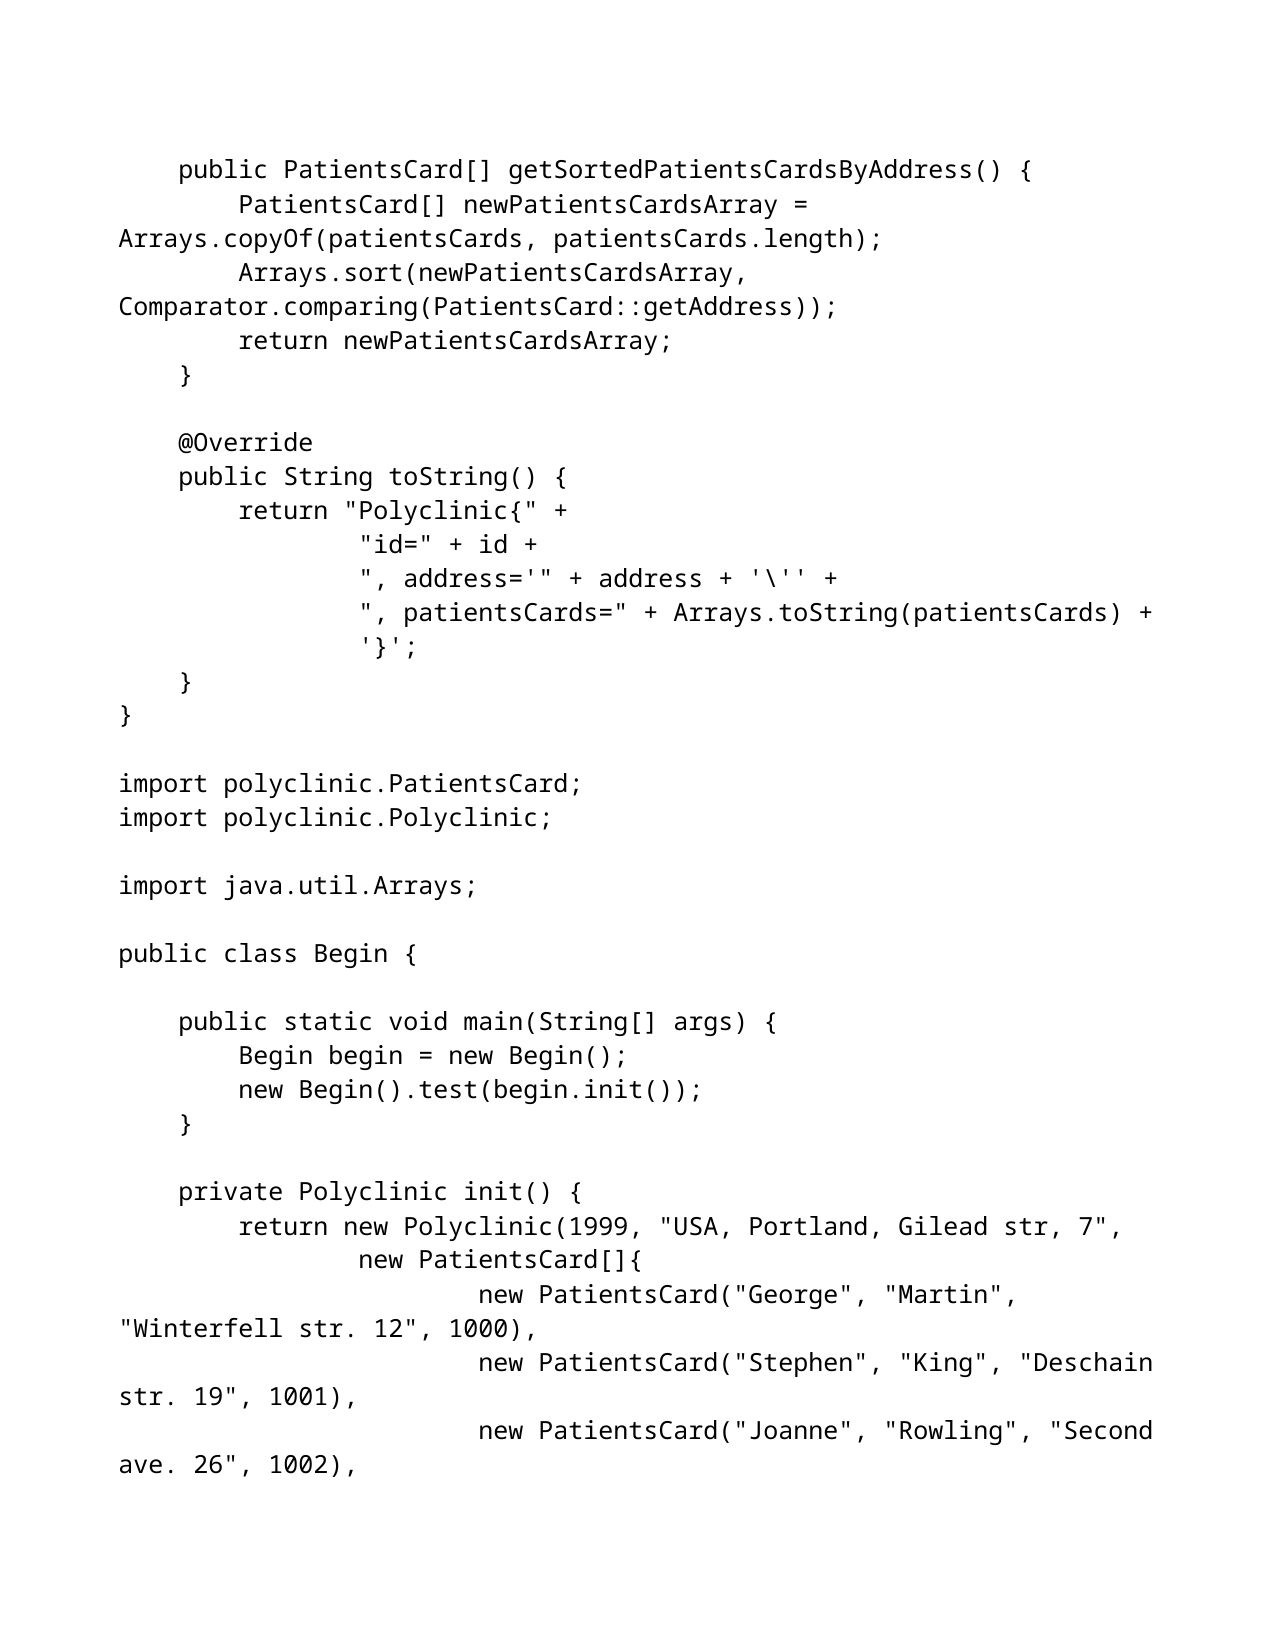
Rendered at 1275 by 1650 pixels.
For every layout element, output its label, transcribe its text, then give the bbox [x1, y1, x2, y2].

text private Polyclinic init() { [118, 1174, 1157, 1208]
text ", patientsCards=" + Arrays.toString(patientsCards) + [118, 595, 1157, 629]
text ", address='" + address + '\'' + [118, 561, 1157, 595]
text new PatientsCard("George", "Martin", "Winterfell str. 12", 1000), [118, 1276, 1157, 1344]
text '}'; [118, 629, 1157, 663]
text new PatientsCard[]{ [118, 1242, 1157, 1276]
text new PatientsCard("Stephen", "King", "Deschain str. 19", 1001), [118, 1344, 1157, 1412]
text Arrays.sort(newPatientsCardsArray, Comparator.comparing(PatientsCard::getAddress)); [118, 254, 1157, 322]
text return new Polyclinic(1999, "USA, Portland, Gilead str, 7", [118, 1208, 1157, 1242]
text } [118, 357, 1157, 391]
text } [118, 697, 1157, 731]
text public static void main(String[] args) { [118, 1004, 1157, 1038]
text public PatientsCard[] getSortedPatientsCardsByAddress() { [118, 152, 1157, 186]
text Begin begin = new Begin(); [118, 1038, 1157, 1072]
text "id=" + id + [118, 527, 1157, 561]
text new PatientsCard("Joanne", "Rowling", "Second ave. 26", 1002), [118, 1412, 1157, 1481]
text PatientsCard[] newPatientsCardsArray = Arrays.copyOf(patientsCards, patientsCards.length); [118, 186, 1157, 254]
text import java.util.Arrays; [118, 867, 1157, 902]
text return newPatientsCardsArray; [118, 322, 1157, 357]
text } [118, 1106, 1157, 1140]
text } [118, 663, 1157, 697]
text import polyclinic.PatientsCard; [118, 765, 1157, 799]
text import polyclinic.Polyclinic; [118, 799, 1157, 833]
text new Begin().test(begin.init()); [118, 1072, 1157, 1106]
text public class Begin { [118, 936, 1157, 970]
text public String toString() { [118, 459, 1157, 493]
text @Override [118, 425, 1157, 459]
text return "Polyclinic{" + [118, 493, 1157, 527]
